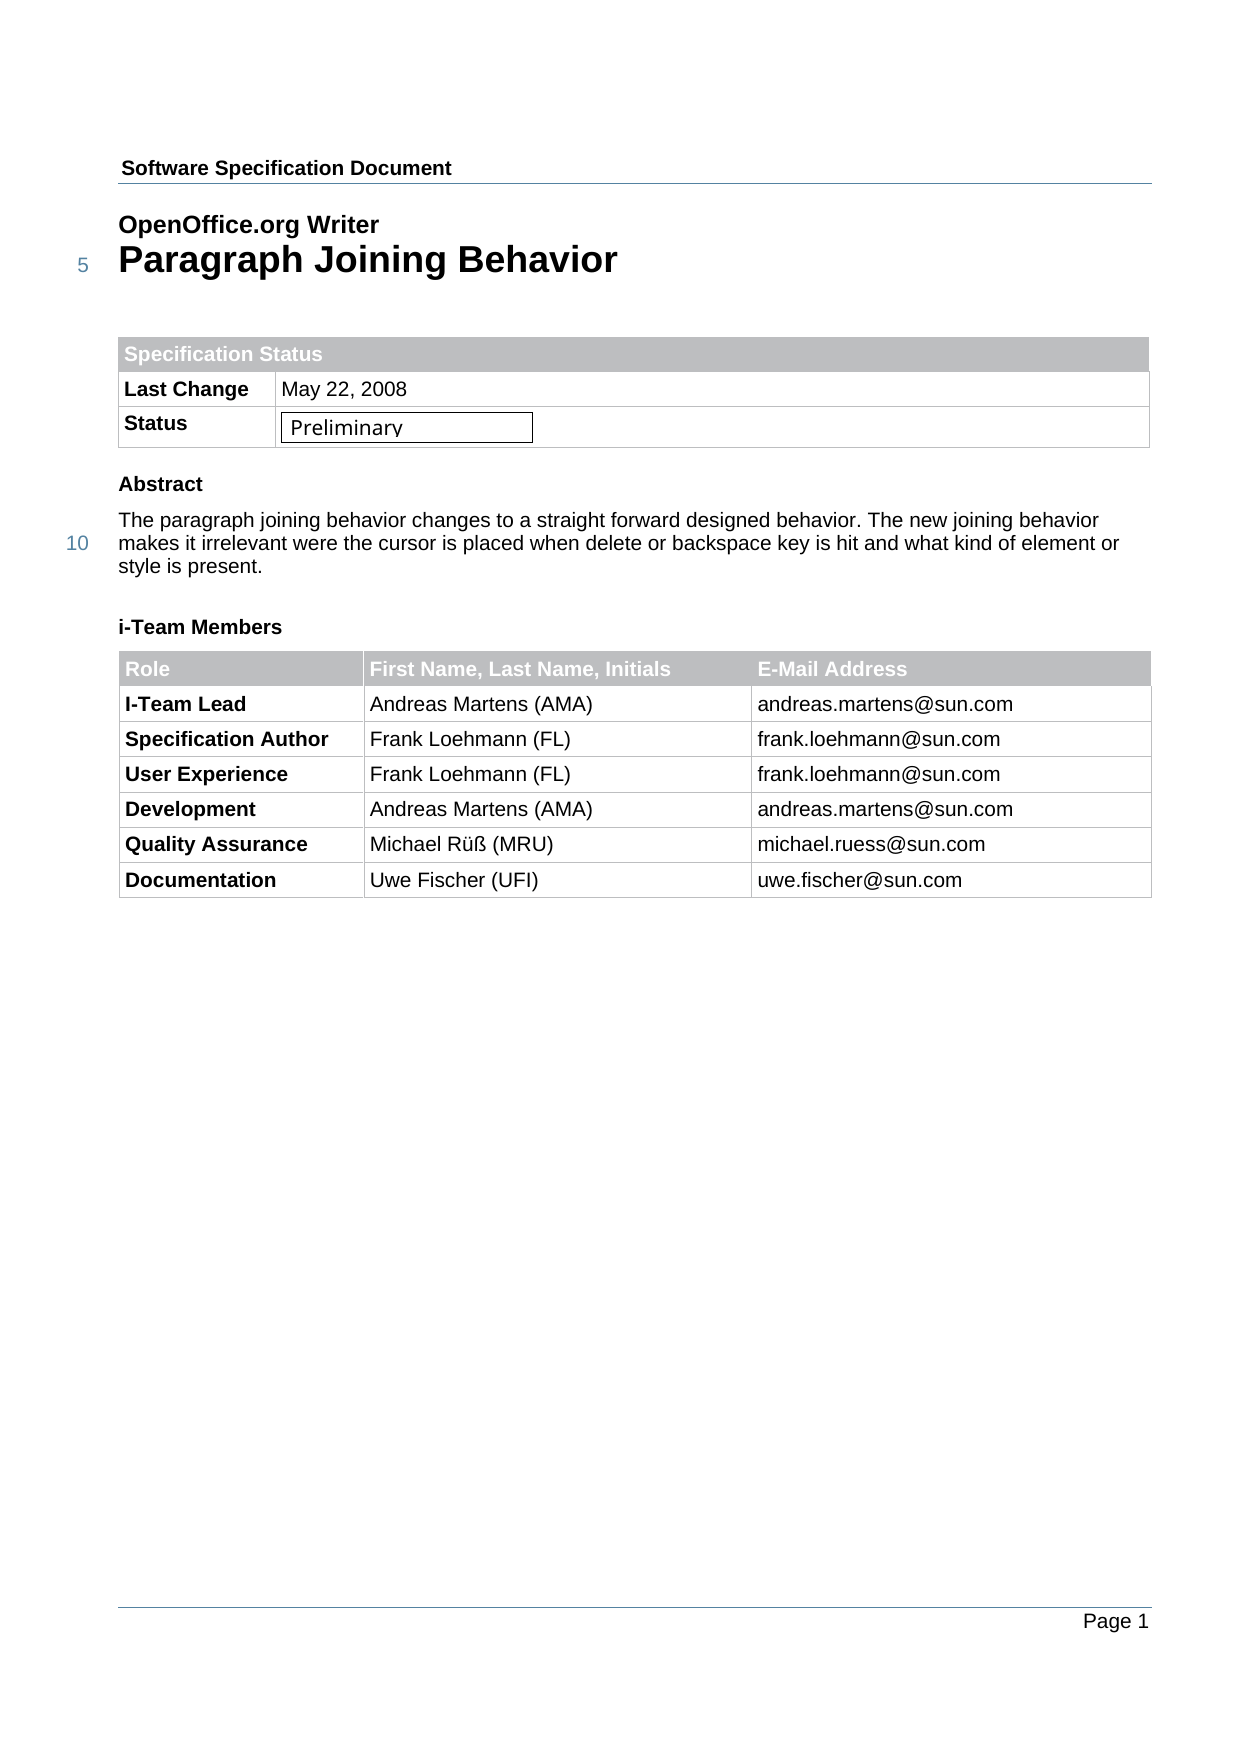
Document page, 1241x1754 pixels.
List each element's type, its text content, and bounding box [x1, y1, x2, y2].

table_cell frank.loehmann@sun.com [752, 757, 1151, 792]
table_cell frank.loehmann@sun.com [752, 722, 1151, 756]
table_cell Development [120, 793, 363, 827]
table_cell Michael Rüß (MRU) [365, 828, 751, 862]
table_cell Andreas Martens (AMA) [365, 793, 751, 827]
table_cell PRELIMINARY status is the initial conception of a specification. STANDARD A specification with status Standard is considered to be stable and has the approval of the i-Team. OBSOLETE An Obsolete specification is a specification that has been identified unnecessary. For example due to; technology changes or changes in other standards or specifications. [276, 407, 1149, 447]
table_cell uwe.fischer@sun.com [752, 863, 1151, 897]
text The paragraph joining behavior changes to a straight forward designed behavior. The new joining behavior makes it irrelevant were the cursor is placed when delete or backspace key is hit and what kind of element or style is present. [118, 508, 1152, 578]
table_cell Documentation [120, 863, 363, 897]
table_header E-Mail Address [751, 651, 1151, 686]
table_cell Uwe Fischer (UFI) [365, 863, 751, 897]
text OpenOffice.org Writer [118, 211, 1152, 239]
table_cell Specification Author [120, 722, 363, 756]
table_cell andreas.martens@sun.com [752, 793, 1151, 827]
table_cell Status [119, 407, 275, 447]
table_cell User Experience [120, 757, 363, 792]
table_cell Andreas Martens (AMA) [365, 686, 751, 721]
subtitle Abstract [118, 472, 1152, 496]
table_cell andreas.martens@sun.com [752, 686, 1151, 721]
table_cell Quality Assurance [120, 828, 363, 862]
table_cell michael.ruess@sun.com [752, 828, 1151, 862]
table_header Role [119, 651, 363, 686]
text Paragraph Joining Behavior [118, 239, 1152, 281]
subtitle i-Team Members [118, 615, 1152, 639]
table_cell Frank Loehmann (FL) [365, 722, 751, 756]
table_cell May 22, 2008 [276, 372, 1149, 406]
table_cell Frank Loehmann (FL) [365, 757, 751, 792]
table_cell Last Change [119, 372, 275, 406]
table_header Specification Status [118, 337, 1149, 371]
text Software Specification Document [118, 154, 1152, 183]
table_header First Name, Last Name, Initials [364, 651, 751, 686]
table_cell I-Team Lead [120, 686, 363, 721]
